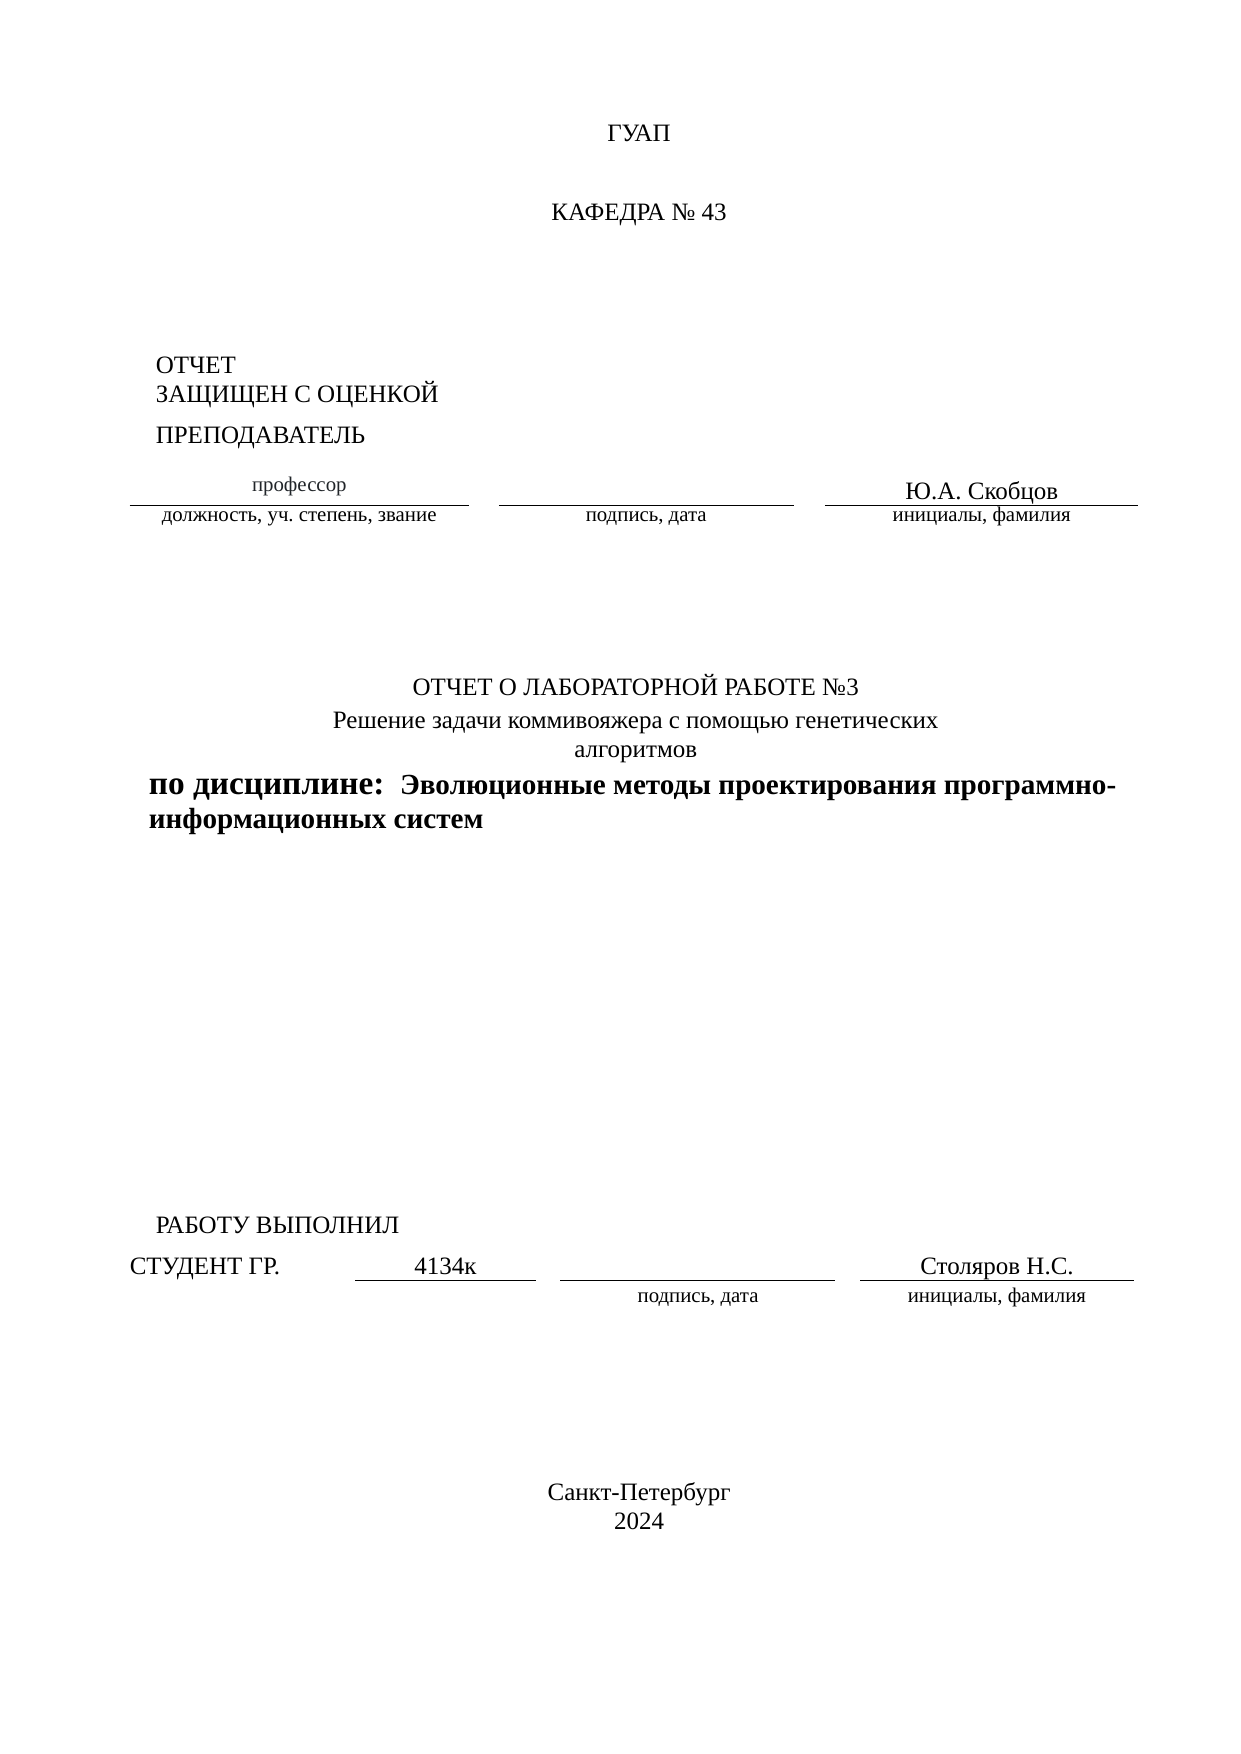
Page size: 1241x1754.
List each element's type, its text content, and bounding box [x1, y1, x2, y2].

table_header СТУДЕНТ ГР. [130, 1239, 355, 1280]
table_header [560, 1239, 835, 1280]
table_header [469, 464, 499, 505]
table_cell [130, 1280, 355, 1309]
text ПРЕПОДАВАТЕЛЬ [156, 421, 1122, 449]
text ОТЧЕТ ЗАЩИЩЕН С ОЦЕНКОЙ [156, 351, 1122, 408]
table_cell подпись, дата [499, 506, 793, 525]
table_header 4134к [355, 1239, 536, 1280]
table_header ОТЧЕТ О ЛАБОРАТОРНОЙ РАБОТЕ №3 Решение задачи коммивояжера с помощью генетических алгоритмов [138, 573, 1133, 763]
table_cell подпись, дата [560, 1281, 835, 1309]
table_cell по дисциплине: Эволюционные методы проектирования программно-информационных систем [138, 763, 1133, 947]
text ГУАП [156, 118, 1122, 147]
table_header [794, 464, 825, 505]
table_cell [138, 948, 1133, 1006]
table_cell [794, 505, 825, 525]
table_cell должность, уч. степень, звание [130, 506, 468, 525]
table_cell инициалы, фамилия [825, 506, 1138, 525]
table_cell [835, 1280, 860, 1309]
table_header Ю.А. Скобцов [825, 464, 1138, 505]
table_header [835, 1239, 860, 1280]
table_header [499, 464, 793, 505]
table_cell [355, 1281, 536, 1309]
table_header профессор [130, 464, 468, 505]
table_header [536, 1239, 560, 1280]
table_cell [469, 505, 499, 525]
text 2024 [118, 1506, 1122, 1592]
table_cell инициалы, фамилия [860, 1281, 1133, 1309]
text Санкт-Петербург [156, 1477, 1122, 1506]
table_cell [536, 1280, 560, 1309]
table_cell [138, 1006, 1133, 1035]
text КАФЕДРА № 43 [156, 197, 1122, 226]
text РАБОТУ ВЫПОЛНИЛ [156, 1210, 1122, 1238]
table_header Столяров Н.С. [860, 1239, 1133, 1280]
